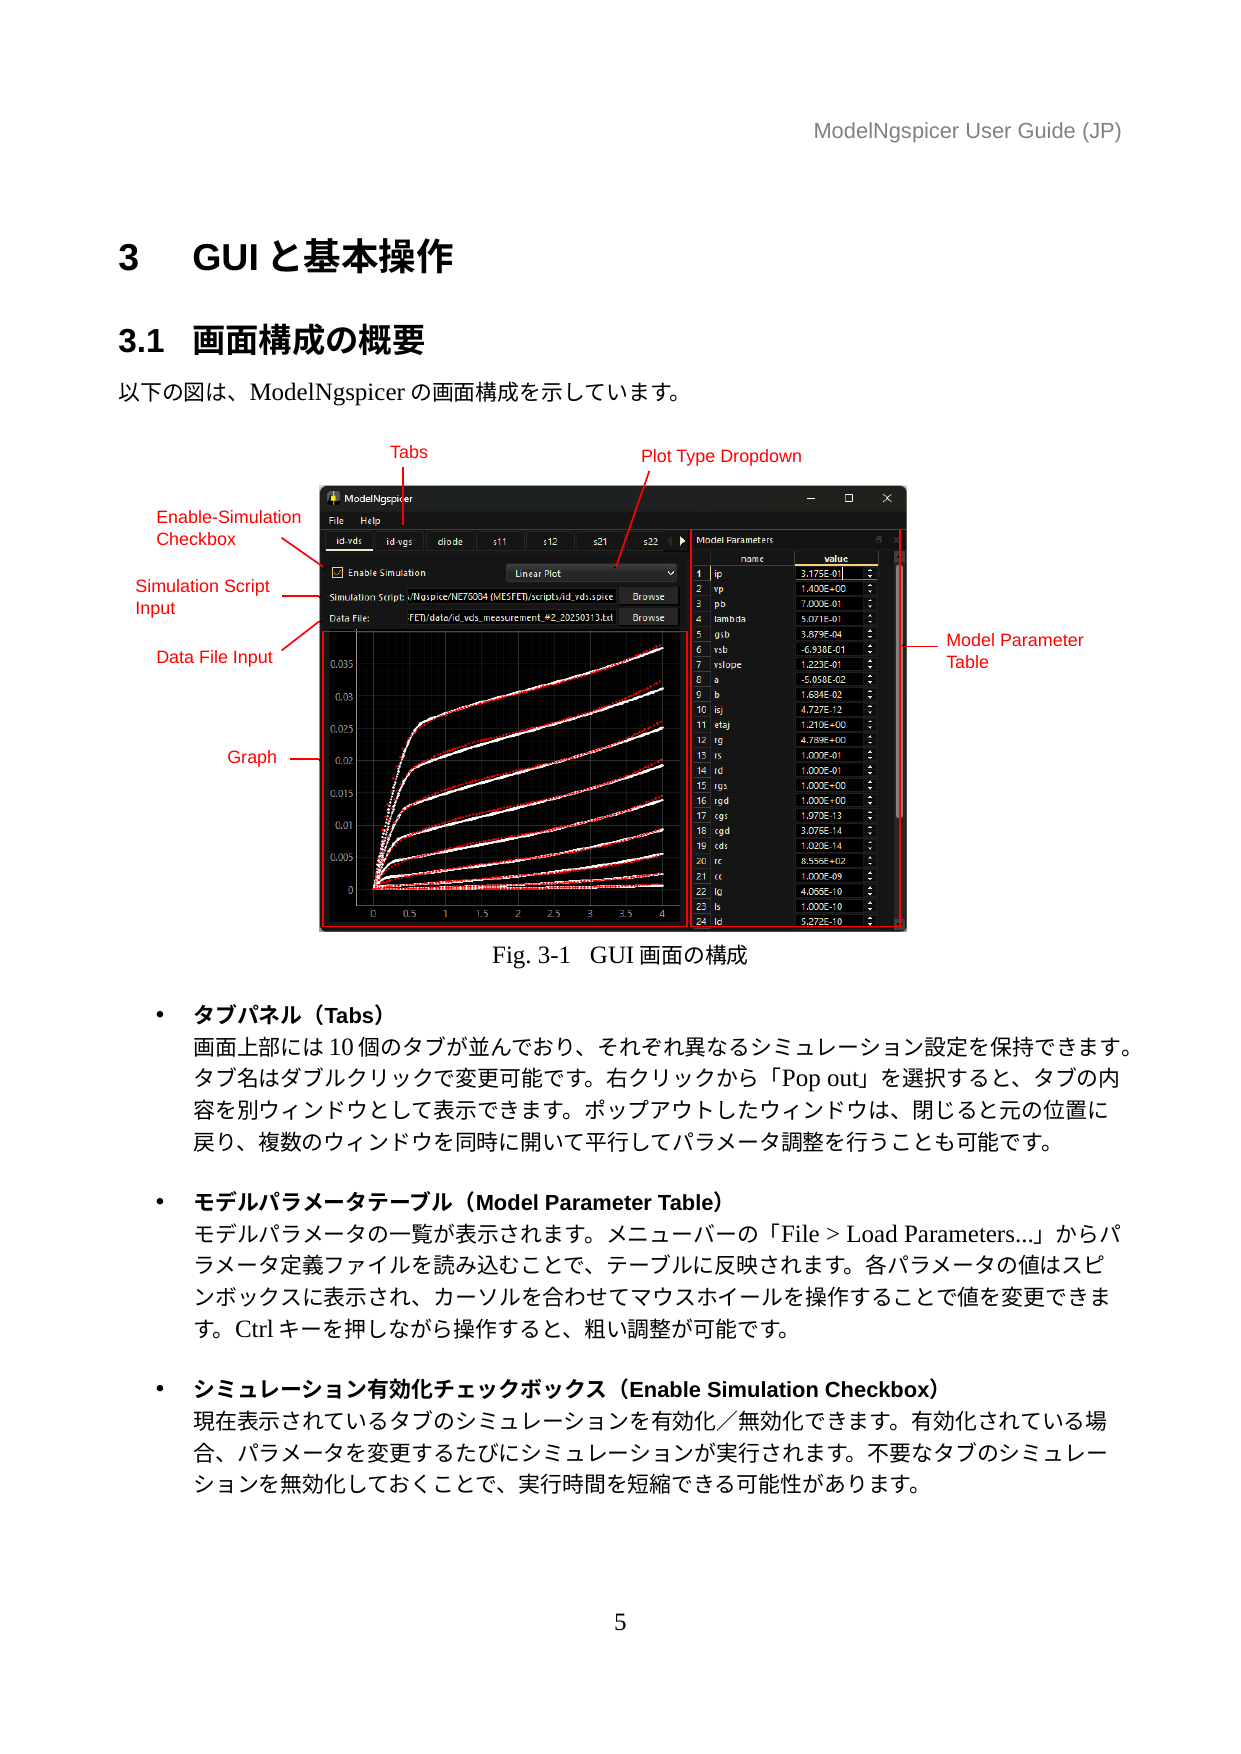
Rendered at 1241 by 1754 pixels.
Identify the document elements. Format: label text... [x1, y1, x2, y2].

list シミュレーション有効化チェックボックス（Enable Simulation Checkbox） 現在表示されているタブのシミュレーションを有効化／無効化できます。有効化されている場合、パラメータを変更するたびにシミュレーションが実行されます。不要なタブのシミュレーションを無効化しておくことで、実行時間を短縮できる可能性があります。 [156, 1372, 1122, 1499]
text 以下の図は、ModelNgspicerの画面構成を示しています。 [118, 375, 1122, 407]
subtitle 画面構成の概要 [118, 314, 1122, 362]
text Fig. 3-1 GUI画面の構成 [118, 435, 1122, 969]
list タブパネル（Tabs） 画面上部には10個のタブが並んでおり、それぞれ異なるシミュレーション設定を保持できます。タブ名はダブルクリックで変更可能です。右クリックから「Pop out」を選択すると、タブの内容を別ウィンドウとして表示できます。ポップアウトしたウィンドウは、閉じると元の位置に戻り、複数のウィンドウを同時に開いて平行してパラメータ調整を行うことも可能です。 [156, 998, 1122, 1156]
subtitle GUIと基本操作 [118, 227, 1122, 281]
list モデルパラメータテーブル（Model Parameter Table） モデルパラメータの一覧が表示されます。メニューバーの「File > Load Parameters...」からパラメータ定義ファイルを読み込むことで、テーブルに反映されます。各パラメータの値はスピンボックスに表示され、カーソルを合わせてマウスホイールを操作することで値を変更できます。Ctrlキーを押しながら操作すると、粗い調整が可能です。 [156, 1185, 1122, 1343]
